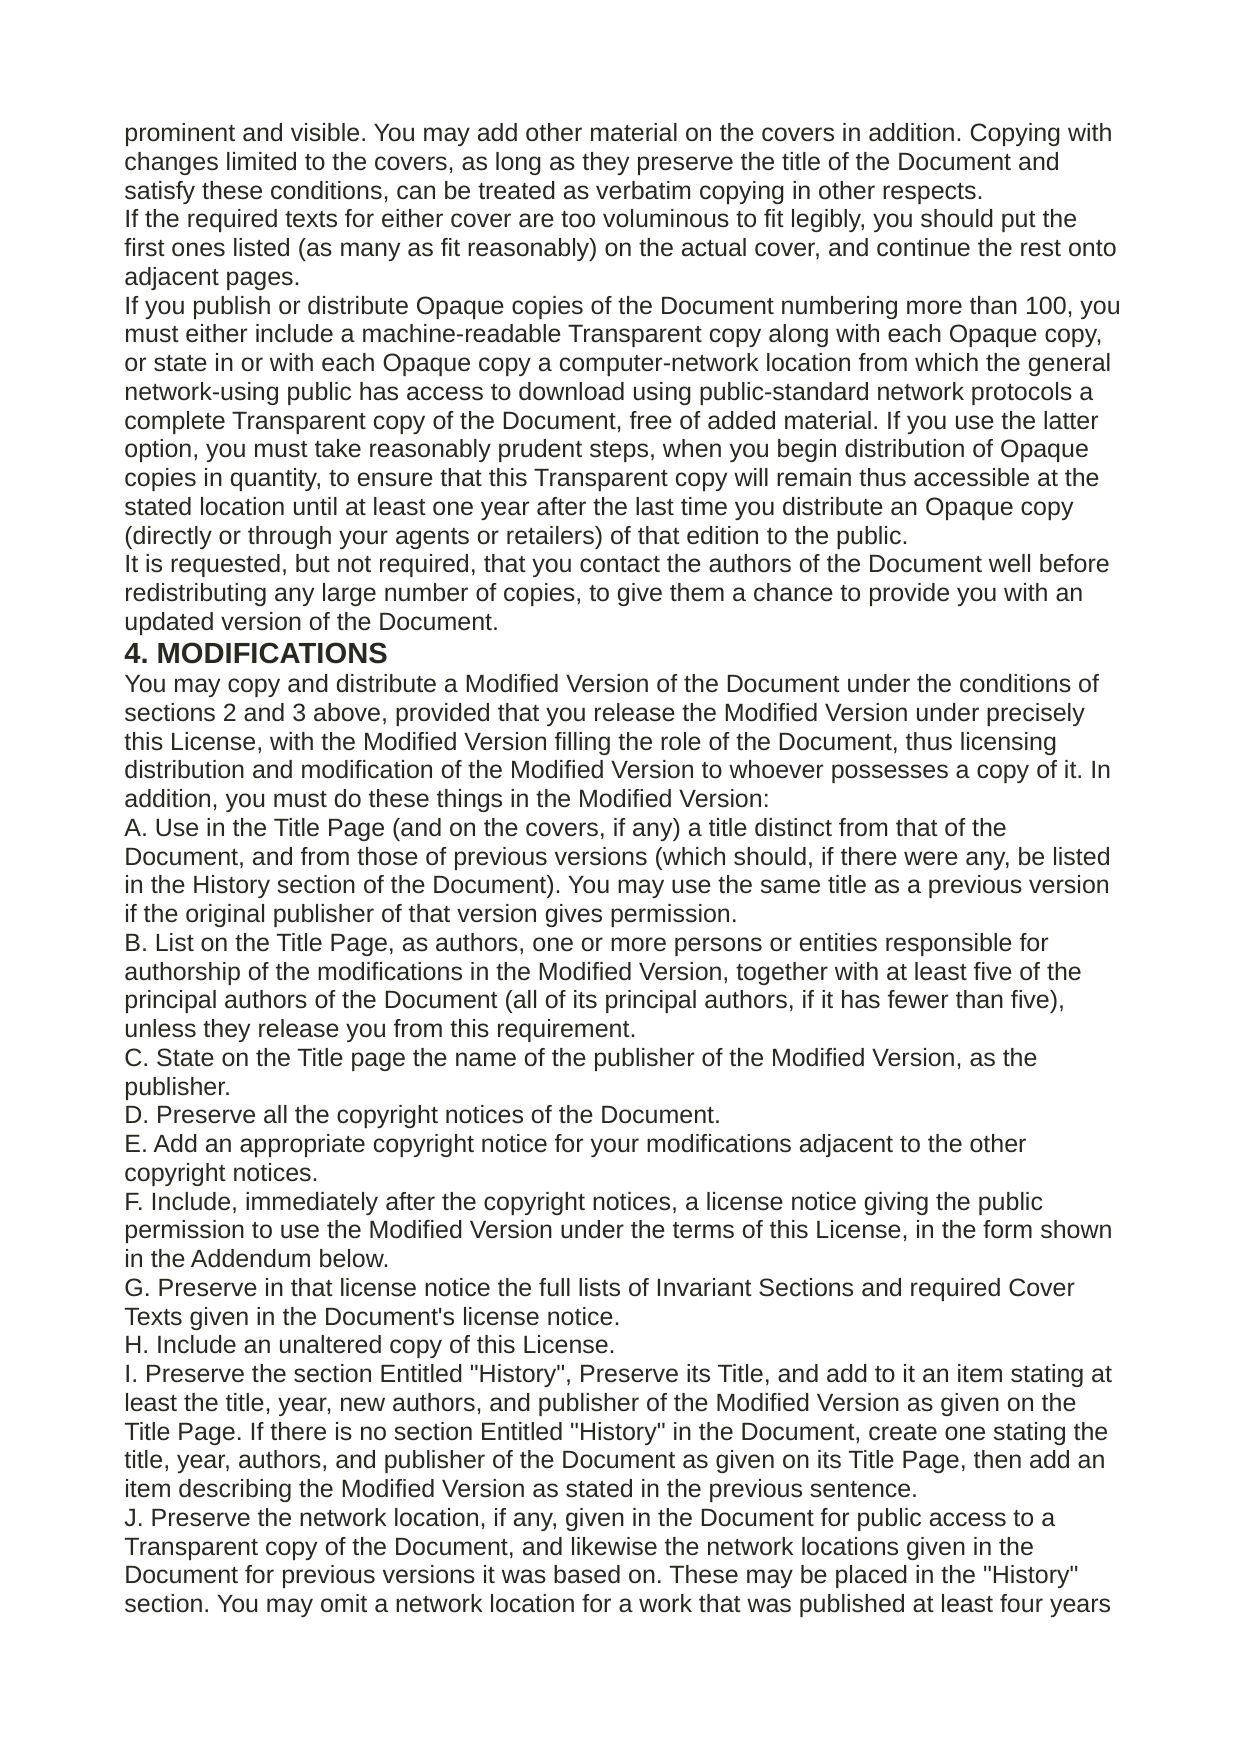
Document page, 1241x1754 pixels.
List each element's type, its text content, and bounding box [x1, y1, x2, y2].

text You may copy and distribute a Modified Version of the Document under the conditions of sections 2 and 3 above, provided that you release the Modified Version under precisely this License, with the Modified Version filling the role of the Document, thus licensing distribution and modification of the Modified Version to whoever possesses a copy of it. In addition, you must do these things in the Modified Version: [124, 669, 1122, 813]
text If the required texts for either cover are too voluminous to fit legibly, you should put the first ones listed (as many as fit reasonably) on the actual cover, and continue the rest onto adjacent pages. [124, 204, 1122, 291]
text prominent and visible. You may add other material on the covers in addition. Copying with changes limited to the covers, as long as they preserve the title of the Document and satisfy these conditions, can be treated as verbatim copying in other respects. [124, 118, 1122, 204]
text B. List on the Title Page, as authors, one or more persons or entities responsible for authorship of the modifications in the Modified Version, together with at least five of the principal authors of the Document (all of its principal authors, if it has fewer than five), unless they release you from this requirement. [124, 928, 1122, 1043]
text 4. MODIFICATIONS [124, 636, 1122, 669]
text It is requested, but not required, that you contact the authors of the Document well before redistributing any large number of copies, to give them a chance to provide you with an updated version of the Document. [124, 549, 1122, 636]
text H. Include an unaltered copy of this License. [124, 1330, 1122, 1359]
text F. Include, immediately after the copyright notices, a license notice giving the public permission to use the Modified Version under the terms of this License, in the form shown in the Addendum below. [124, 1187, 1122, 1273]
text D. Preserve all the copyright notices of the Document. [124, 1100, 1122, 1129]
text I. Preserve the section Entitled "History", Preserve its Title, and add to it an item stating at least the title, year, new authors, and publisher of the Modified Version as given on the Title Page. If there is no section Entitled "History" in the Document, create one stating the title, year, authors, and publisher of the Document as given on its Title Page, then add an item describing the Modified Version as stated in the previous sentence. [124, 1359, 1122, 1503]
text A. Use in the Title Page (and on the covers, if any) a title distinct from that of the Document, and from those of previous versions (which should, if there were any, be listed in the History section of the Document). You may use the same title as a previous version if the original publisher of that version gives permission. [124, 813, 1122, 928]
text G. Preserve in that license notice the full lists of Invariant Sections and required Cover Texts given in the Document's license notice. [124, 1273, 1122, 1330]
text E. Add an appropriate copyright notice for your modifications adjacent to the other copyright notices. [124, 1129, 1122, 1187]
text If you publish or distribute Opaque copies of the Document numbering more than 100, you must either include a machine-readable Transparent copy along with each Opaque copy, or state in or with each Opaque copy a computer-network location from which the general network-using public has access to download using public-standard network protocols a complete Transparent copy of the Document, free of added material. If you use the latter option, you must take reasonably prudent steps, when you begin distribution of Opaque copies in quantity, to ensure that this Transparent copy will remain thus accessible at the stated location until at least one year after the last time you distribute an Opaque copy (directly or through your agents or retailers) of that edition to the public. [124, 291, 1122, 549]
text J. Preserve the network location, if any, given in the Document for public access to a Transparent copy of the Document, and likewise the network locations given in the Document for previous versions it was based on. These may be placed in the "History" section. You may omit a network location for a work that was published at least four years [124, 1503, 1122, 1618]
text C. State on the Title page the name of the publisher of the Modified Version, as the publisher. [124, 1043, 1122, 1100]
